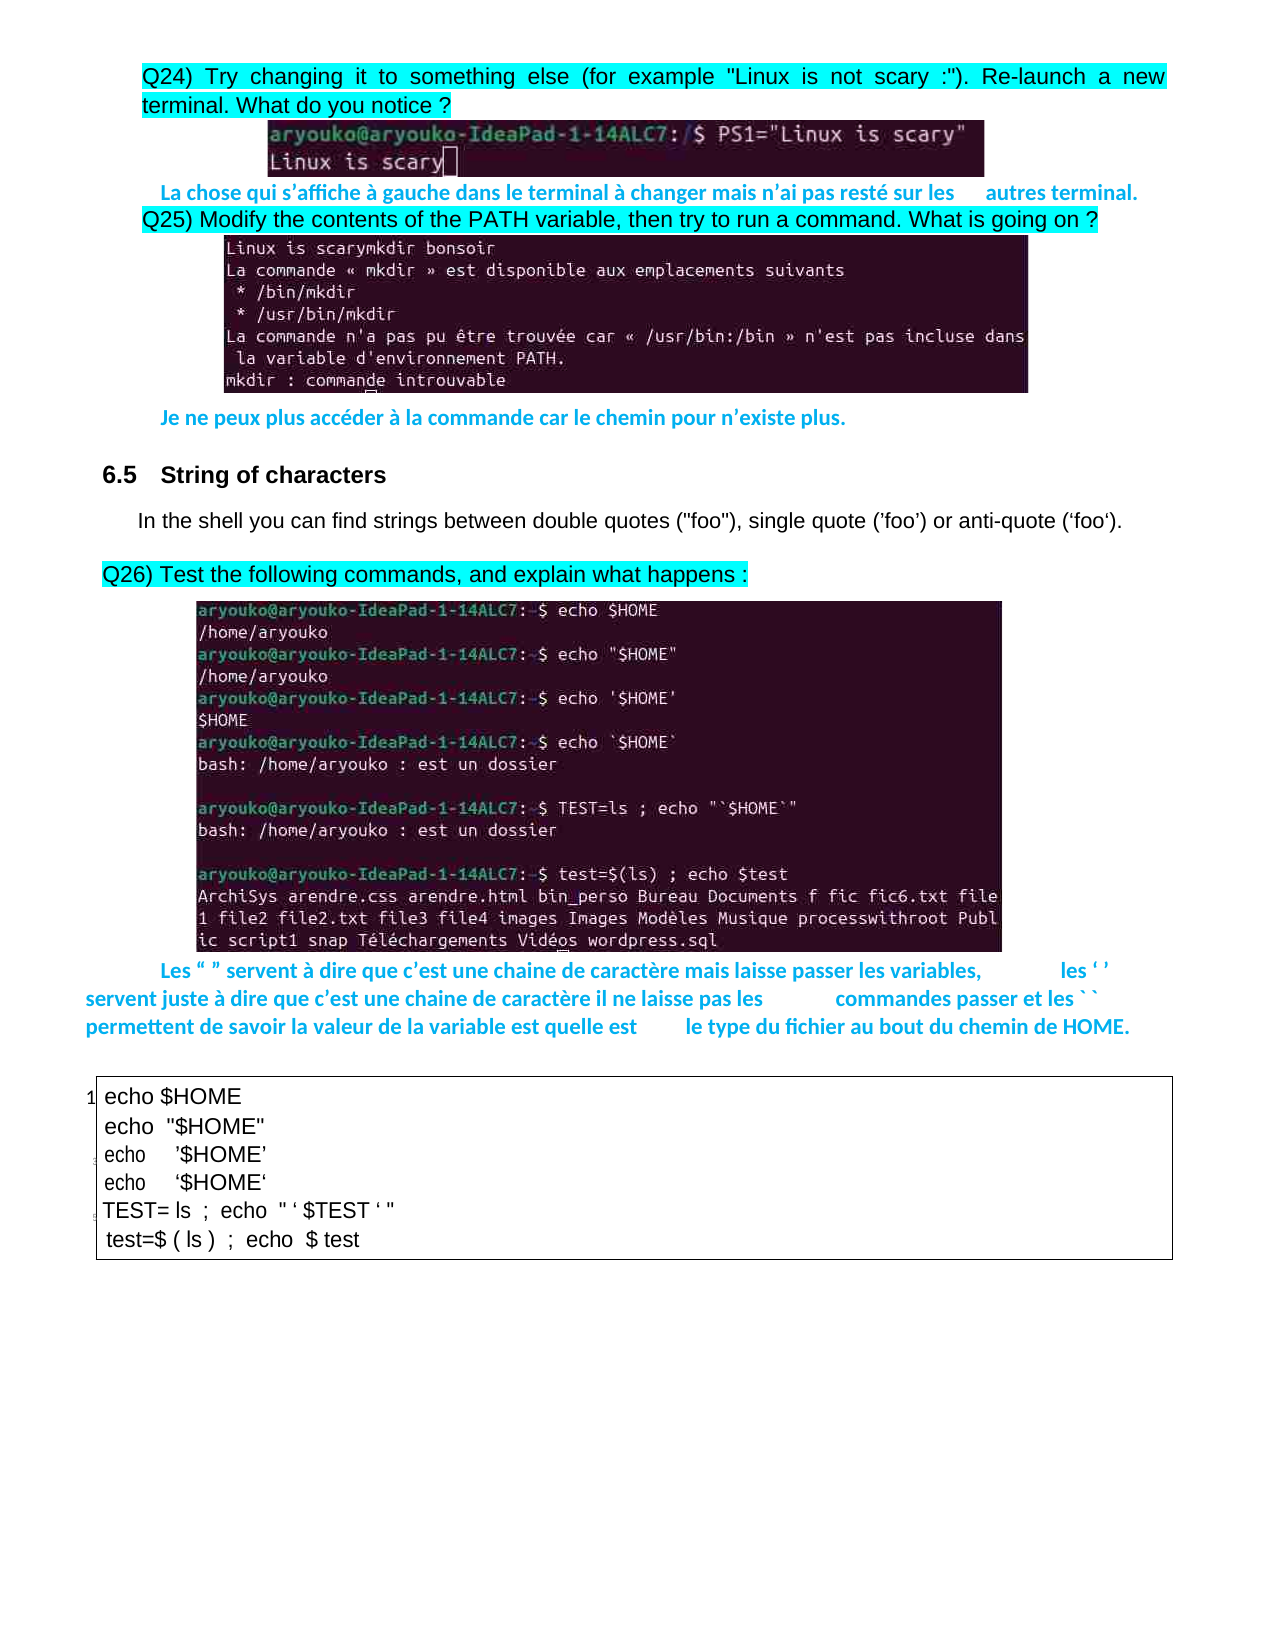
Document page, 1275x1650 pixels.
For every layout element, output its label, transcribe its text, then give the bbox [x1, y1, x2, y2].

table_cell [85, 1168, 96, 1196]
text Je ne peux plus accéder à la commande car le chemin pour n’existe plus. [85, 403, 1167, 432]
text Q24) Try changing it to something else (for example "Linux is not scary :"). Re-launch a new terminal. What do you notice ? [142, 63, 1167, 118]
picture [267, 120, 985, 177]
table_cell ’$HOME’ [165, 1139, 427, 1167]
text In the shell you can find strings between double quotes ("foo"), single quote (’foo’) or anti-quote (‘foo‘). [137, 508, 1167, 533]
text 6.5 String of characters [102, 459, 1167, 488]
table_cell echo [98, 1139, 164, 1167]
table_cell test=$ ( ls ) ; echo $ test [98, 1224, 427, 1252]
text La chose qui s’affiche à gauche dans le terminal à changer mais n’ai pas resté sur les autres terminal. [85, 178, 1167, 206]
text Q26) Test the following commands, and explain what happens : [102, 561, 1167, 587]
table_cell ‘$HOME‘ [165, 1168, 427, 1196]
list echo $HOME [85, 1083, 96, 1110]
table_cell TEST= ls ; echo " ‘ $TEST ‘ " [98, 1196, 427, 1224]
table_cell [85, 1224, 96, 1252]
picture [223, 235, 1029, 393]
table_cell 3 [85, 1139, 96, 1167]
table_header echo "$HOME" [98, 1112, 427, 1139]
table_header [85, 1112, 96, 1139]
list echo $HOME [97, 1083, 1167, 1110]
text Les “ ” servent à dire que c’est une chaine de caractère mais laisse passer les variables, les ‘ ’ servent juste à dire que c’est une chaine de caractère il ne laisse pas les commandes passer et les ` ` permettent de savoir la valeur de la variable est quelle est le type du fichier au bout du chemin de HOME. [85, 956, 1167, 1040]
table_cell 5 [85, 1196, 96, 1224]
picture [196, 601, 1003, 952]
text Q25) Modify the contents of the PATH variable, then try to run a command. What is going on ? [142, 206, 1167, 233]
table_cell echo [98, 1168, 164, 1196]
